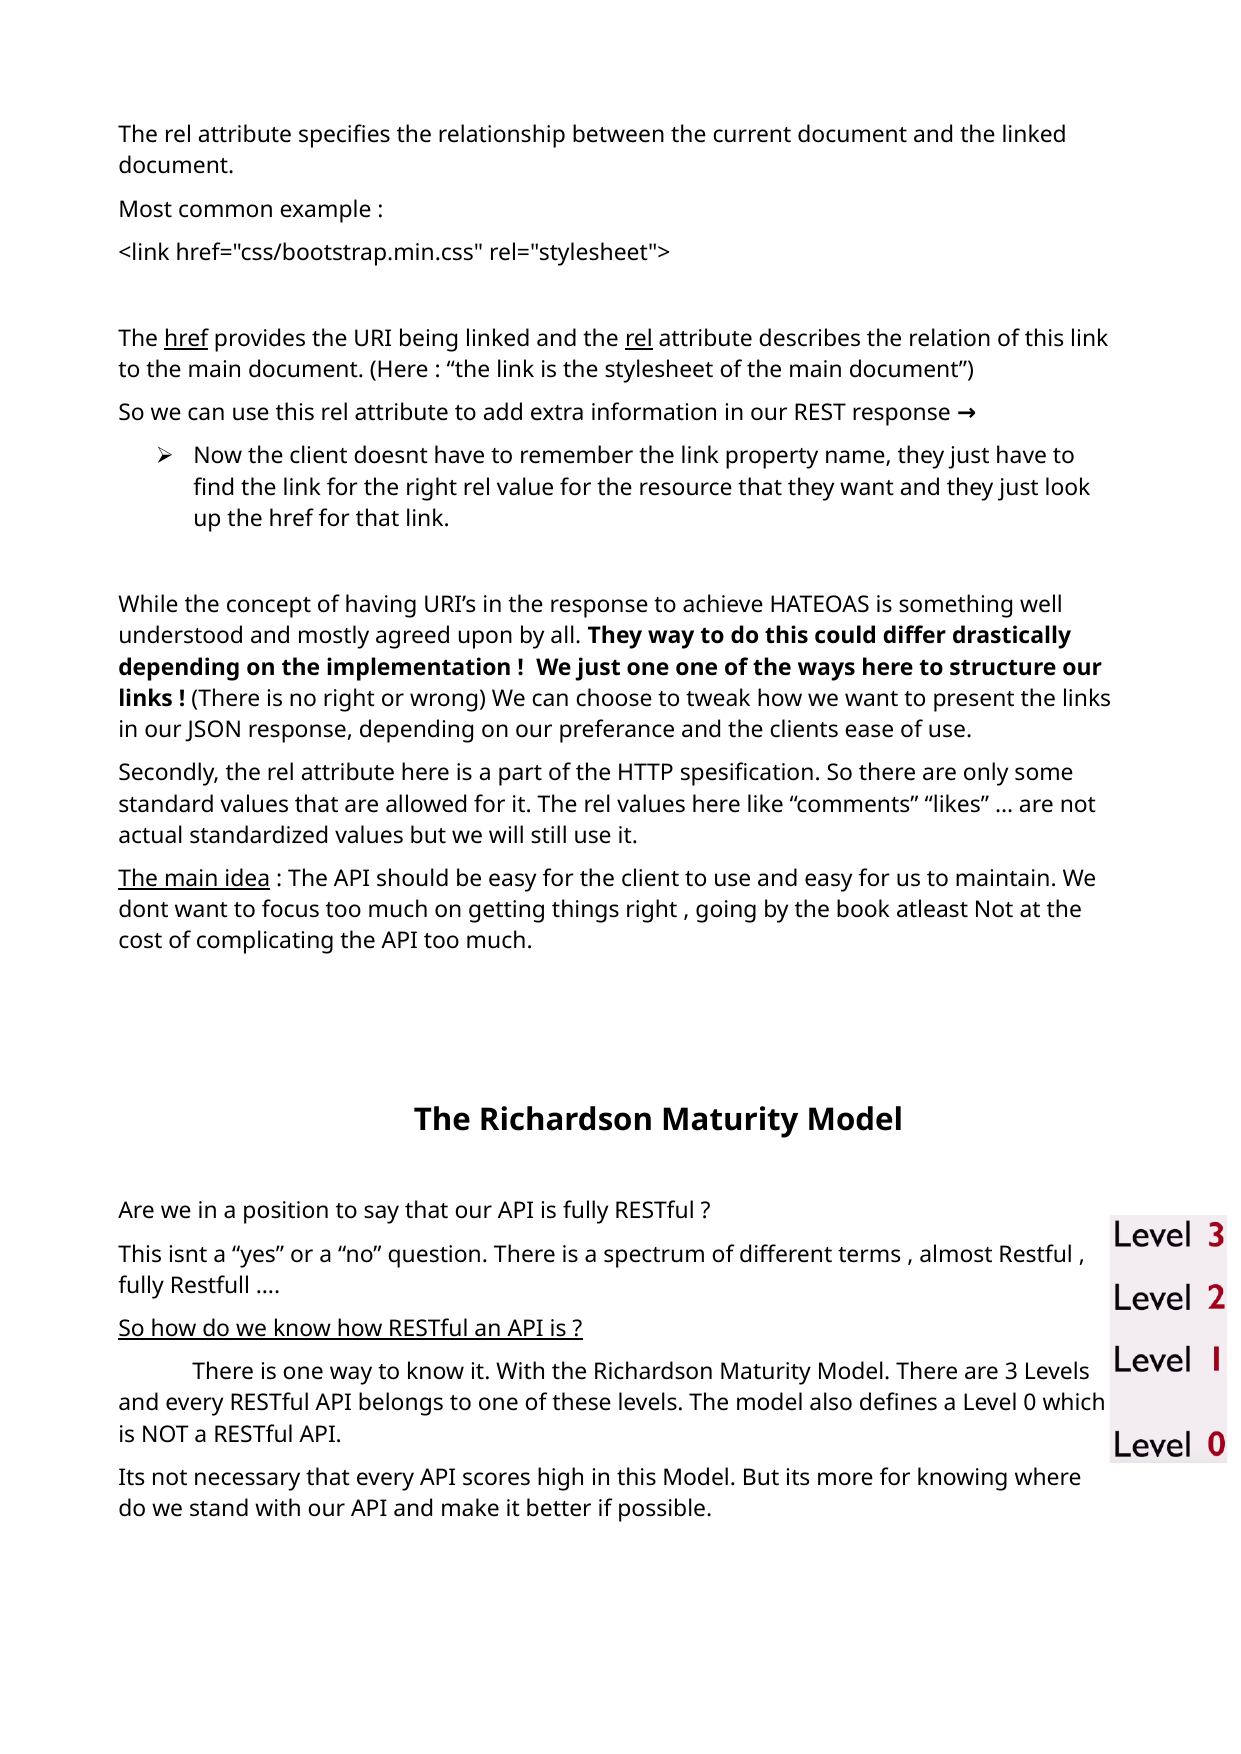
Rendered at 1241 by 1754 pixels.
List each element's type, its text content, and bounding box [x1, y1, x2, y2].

text So how do we know how RESTful an API is ? [118, 1312, 1109, 1343]
text So we can use this rel attribute to add extra information in our REST response → [118, 396, 1122, 427]
text The Richardson Maturity Model [118, 1097, 1122, 1139]
text This isnt a “yes” or a “no” question. There is a spectrum of different terms , almost Restful , fully Restfull …. [118, 1238, 1109, 1300]
text Most common example : [118, 192, 1122, 224]
picture [1109, 1215, 1228, 1463]
text The href provides the URI being linked and the rel attribute describes the relation of this link to the main document. (Here : “the link is the stylesheet of the main document”) [118, 322, 1122, 384]
text There is one way to know it. With the Richardson Maturity Model. There are 3 Levels and every RESTful API belongs to one of these levels. The model also defines a Level 0 which is NOT a RESTful API. [118, 1355, 1109, 1449]
text Are we in a position to say that our API is fully RESTful ? [118, 1194, 1122, 1226]
text Secondly, the rel attribute here is a part of the HTTP spesification. So there are only some standard values that are allowed for it. The rel values here like “comments” “likes” … are not actual standardized values but we will still use it. [118, 756, 1122, 850]
text While the concept of having URI’s in the response to achieve HATEOAS is something well understood and mostly agreed upon by all. They way to do this could differ drastically depending on the implementation ! We just one one of the ways here to structure our links ! (There is no right or wrong) We can choose to tweak how we want to present the links in our JSON response, depending on our preferance and the clients ease of use. [118, 588, 1122, 744]
text <link href="css/bootstrap.min.css" rel="stylesheet"> [118, 236, 1122, 267]
text The main idea : The API should be easy for the client to use and easy for us to maintain. We dont want to focus too much on getting things right , going by the book atleast Not at the cost of complicating the API too much. [118, 862, 1122, 956]
text The rel attribute specifies the relationship between the current document and the linked document. [118, 118, 1122, 181]
text Its not necessary that every API scores high in this Model. But its more for knowing where do we stand with our API and make it better if possible. [118, 1461, 1122, 1523]
list Now the client doesnt have to remember the link property name, they just have to find the link for the right rel value for the resource that they want and they just look up the href for that link. [156, 439, 1122, 533]
